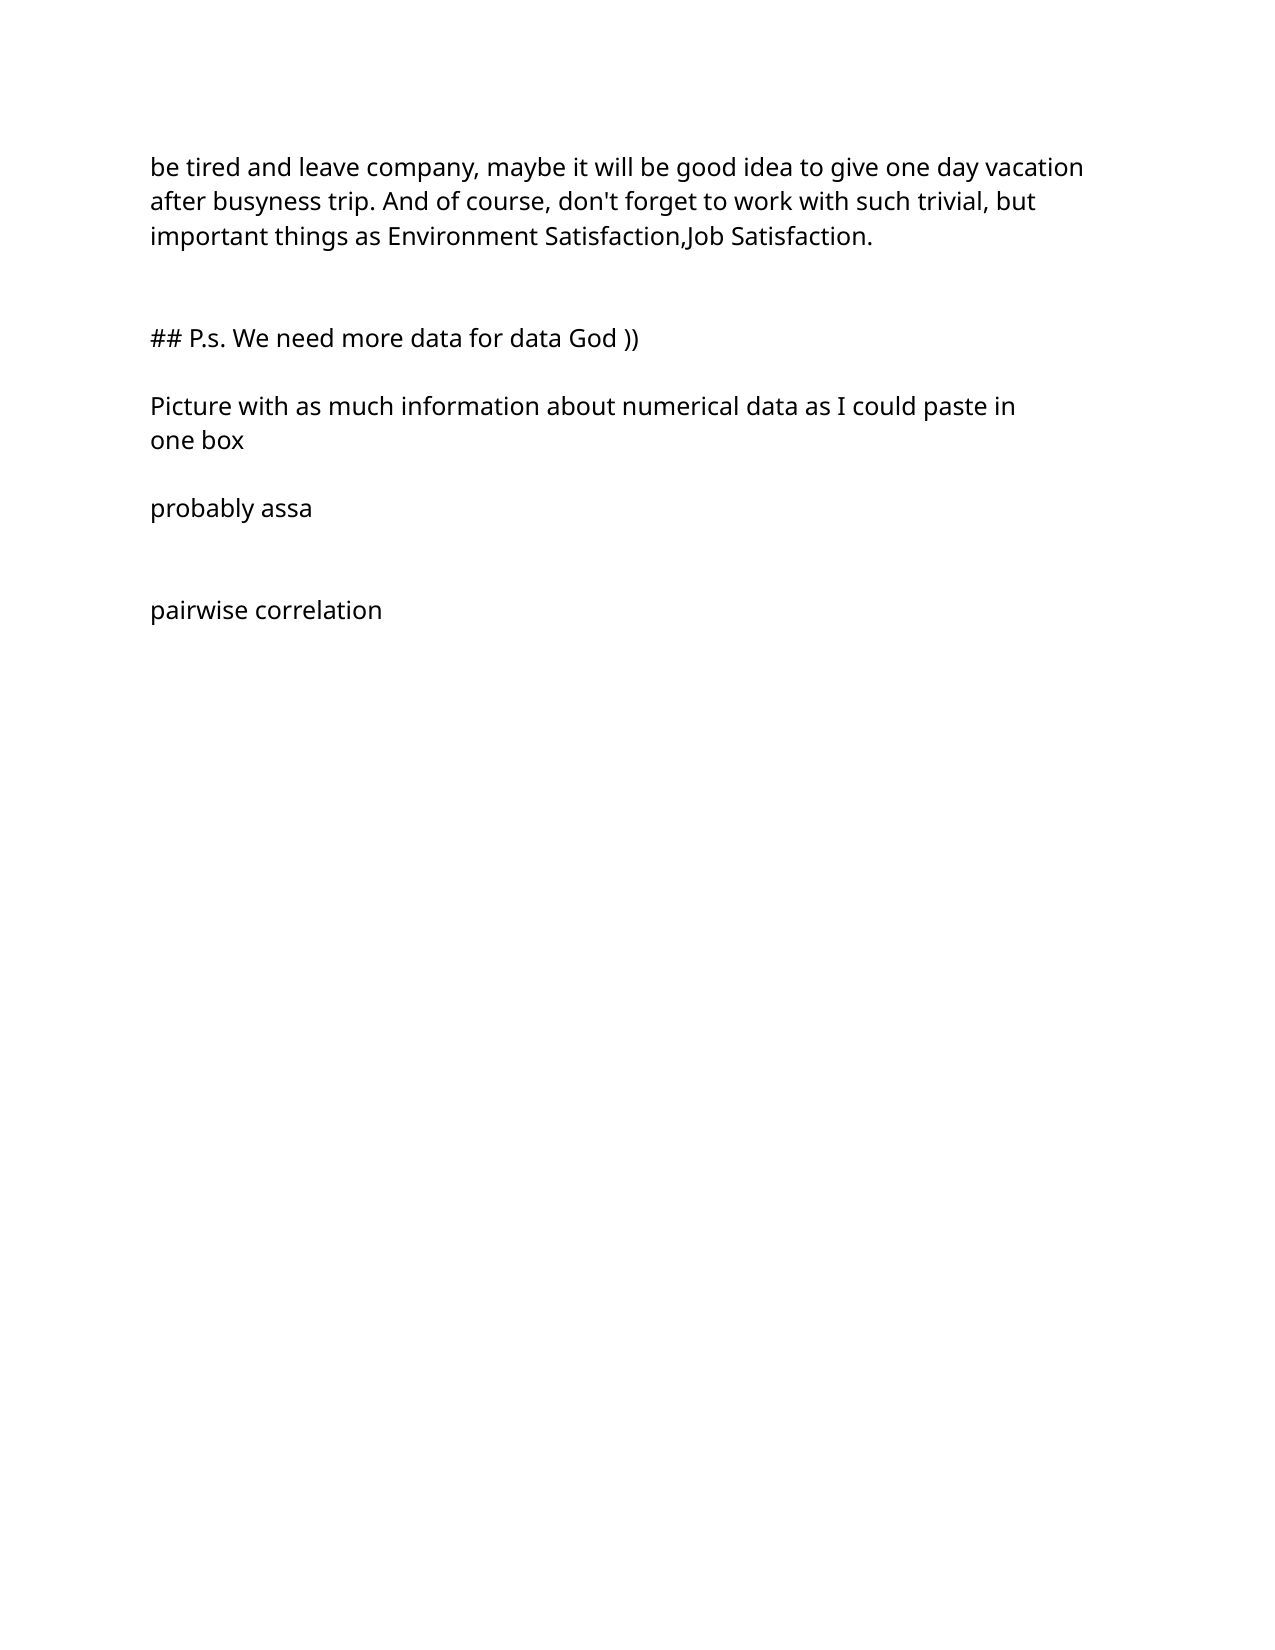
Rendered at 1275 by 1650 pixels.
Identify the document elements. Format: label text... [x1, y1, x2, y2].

text ## P.s. We need more data for data God )) [150, 320, 1125, 354]
text one box [150, 422, 1125, 457]
text pairwise correlation [150, 593, 1125, 627]
text probably assa [150, 491, 1125, 525]
text Picture with as much information about numerical data as I could paste in [150, 388, 1125, 422]
text be tired and leave company, maybe it will be good idea to give one day vacation after busyness trip. And of course, don't forget to work with such trivial, but important things as Environment Satisfaction,Job Satisfaction. [150, 150, 1125, 252]
